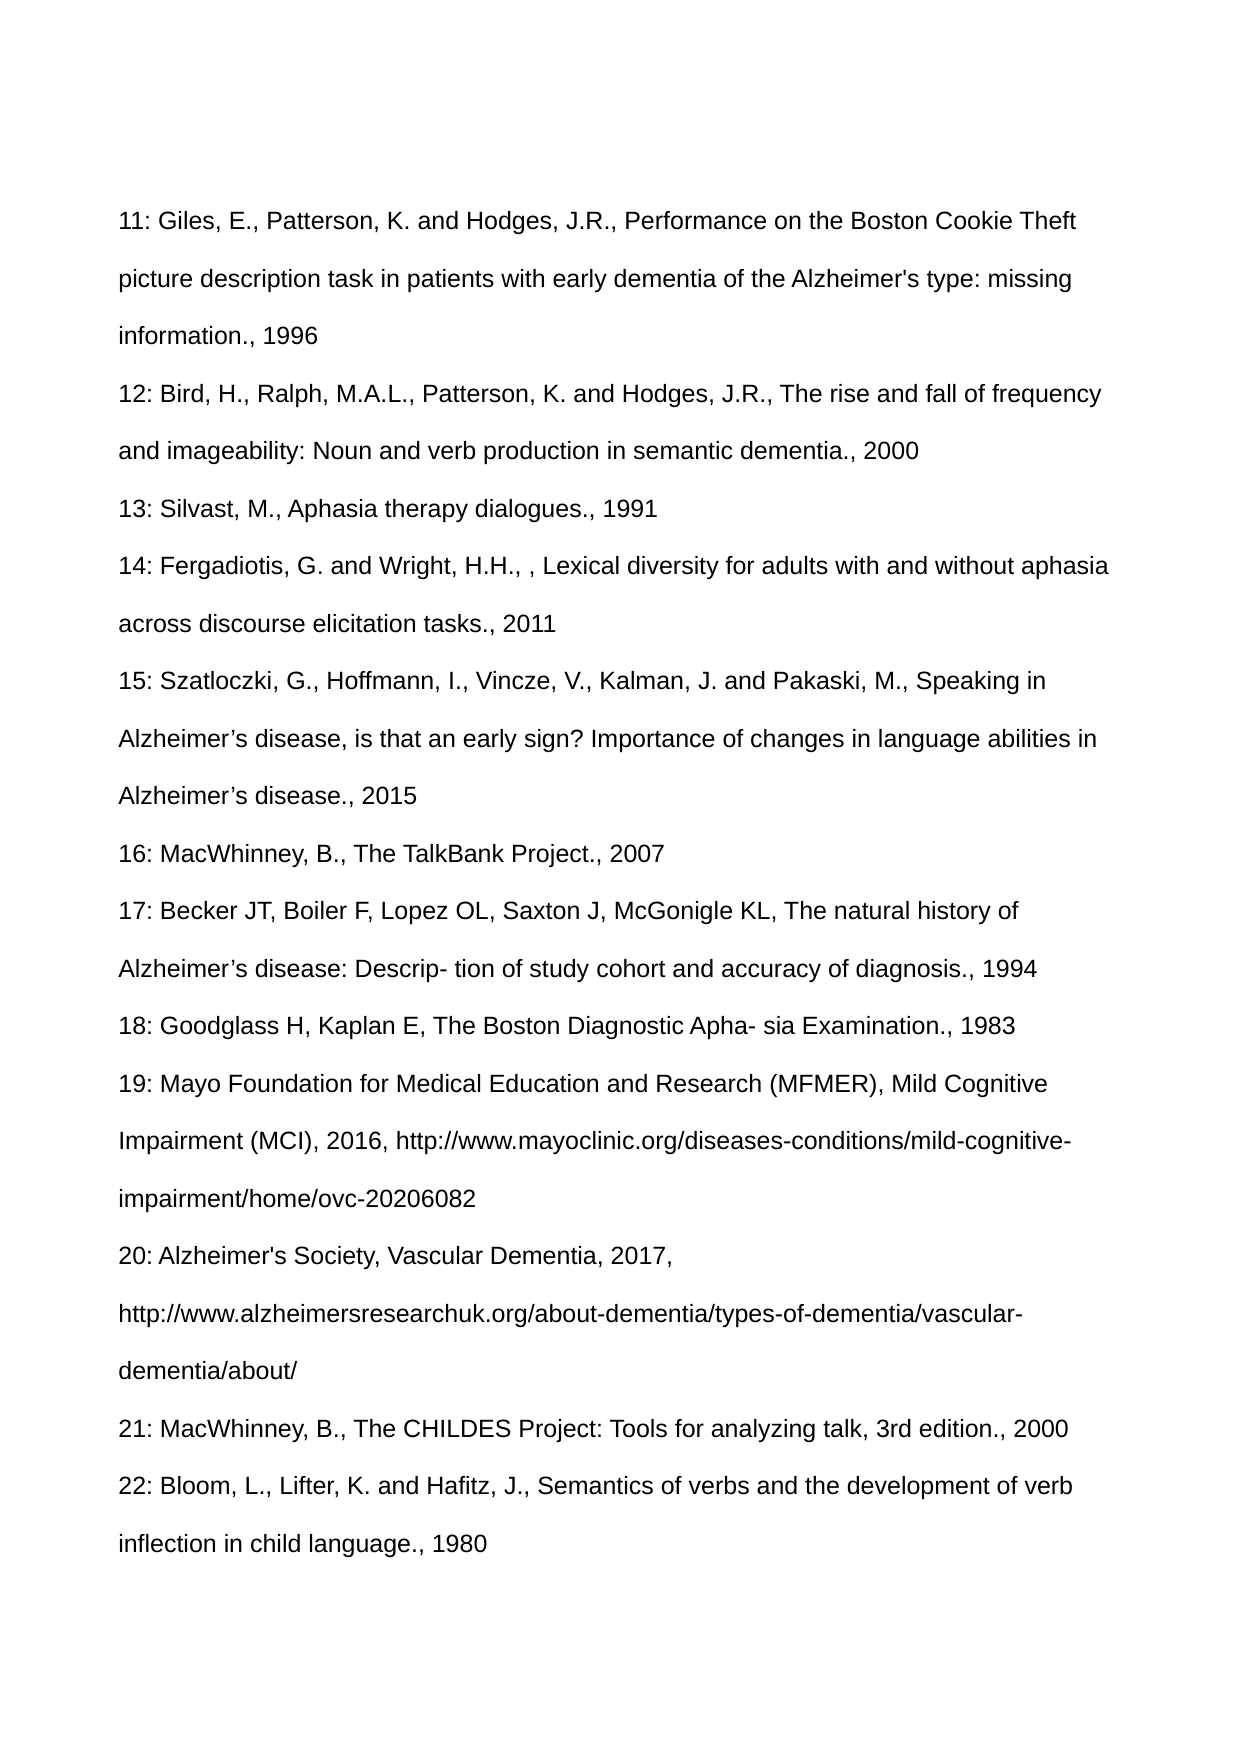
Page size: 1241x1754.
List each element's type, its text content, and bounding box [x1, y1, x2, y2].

text 14: Fergadiotis, G. and Wright, H.H., , Lexical diversity for adults with and without aphasia across discourse elicitation tasks., 2011 [118, 551, 1122, 637]
text 22: Bloom, L., Lifter, K. and Hafitz, J., Semantics of verbs and the development of verb inflection in child language., 1980 [118, 1471, 1122, 1557]
text 13: Silvast, M., Aphasia therapy dialogues., 1991 [118, 494, 1122, 522]
text 17: Becker JT, Boiler F, Lopez OL, Saxton J, McGonigle KL, The natural history of Alzheimer’s disease: Descrip- tion of study cohort and accuracy of diagnosis., 1994 [118, 896, 1122, 982]
text 11: Giles, E., Patterson, K. and Hodges, J.R., Performance on the Boston Cookie Theft picture description task in patients with early dementia of the Alzheimer's type: missing information., 1996 [118, 206, 1122, 350]
text 15: Szatloczki, G., Hoffmann, I., Vincze, V., Kalman, J. and Pakaski, M., Speaking in Alzheimer’s disease, is that an early sign? Importance of changes in language abilities in Alzheimer’s disease., 2015 [118, 666, 1122, 810]
text 12: Bird, H., Ralph, M.A.L., Patterson, K. and Hodges, J.R., The rise and fall of frequency and imageability: Noun and verb production in semantic dementia., 2000 [118, 379, 1122, 465]
text 16: MacWhinney, B., The TalkBank Project., 2007 [118, 839, 1122, 867]
text 19: Mayo Foundation for Medical Education and Research (MFMER), Mild Cognitive Impairment (MCI), 2016, http://www.mayoclinic.org/diseases-conditions/mild-cognitive-impairment/home/ovc-20206082 [118, 1069, 1122, 1212]
text 21: MacWhinney, B., The CHILDES Project: Tools for analyzing talk, 3rd edition., 2000 [118, 1414, 1122, 1442]
text 20: Alzheimer's Society, Vascular Dementia, 2017, http://www.alzheimersresearchuk.org/about-dementia/types-of-dementia/vascular-dementia/about/ [118, 1241, 1122, 1385]
text 18: Goodglass H, Kaplan E, The Boston Diagnostic Apha- sia Examination., 1983 [118, 1011, 1122, 1040]
